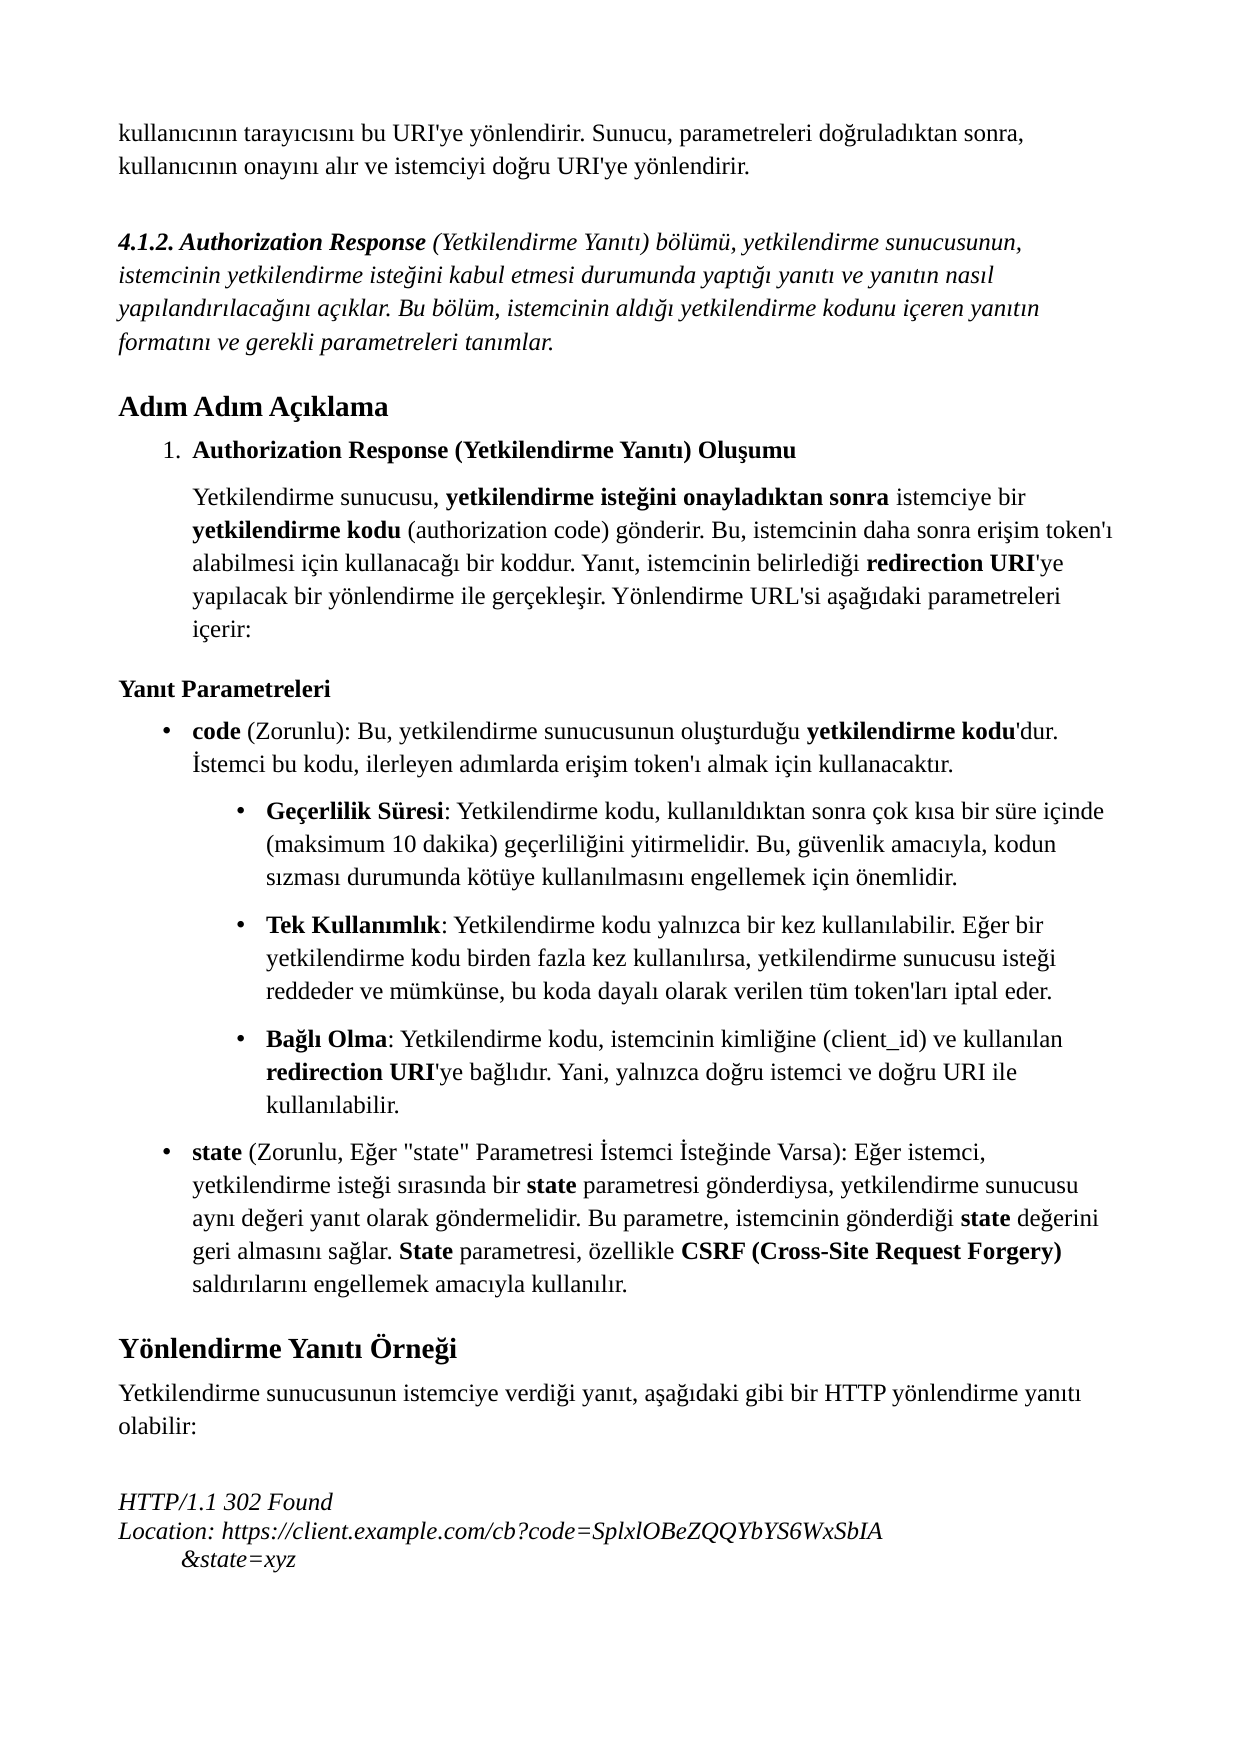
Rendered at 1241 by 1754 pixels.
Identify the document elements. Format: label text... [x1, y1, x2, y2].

text &state=xyz [118, 1544, 1122, 1573]
subtitle Adım Adım Açıklama [118, 389, 1122, 422]
list Yetkilendirme sunucusu, yetkilendirme isteğini onayladıktan sonra istemciye bir yetkilendirme kodu (authorization code) gönderir. Bu, istemcinin daha sonra erişim token'ı alabilmesi için kullanacağı bir koddur. Yanıt, istemcinin belirlediği redirection URI'ye yapılacak bir yönlendirme ile gerçekleşir. Yönlendirme URL'si aşağıdaki parametreleri içerir: [162, 482, 1122, 643]
subtitle Yönlendirme Yanıtı Örneği [118, 1332, 1122, 1365]
text Yetkilendirme sunucusunun istemciye verdiği yanıt, aşağıdaki gibi bir HTTP yönlendirme yanıtı olabilir: [118, 1378, 1122, 1439]
list Bağlı Olma: Yetkilendirme kodu, istemcinin kimliğine (client_id) ve kullanılan redirection URI'ye bağlıdır. Yani, yalnızca doğru istemci ve doğru URI ile kullanılabilir. [236, 1024, 1122, 1118]
text HTTP/1.1 302 Found [118, 1487, 1122, 1516]
list state (Zorunlu, Eğer "state" Parametresi İstemci İsteğinde Varsa): Eğer istemci, yetkilendirme isteği sırasında bir state parametresi gönderdiysa, yetkilendirme sunucusu aynı değeri yanıt olarak göndermelidir. Bu parametre, istemcinin gönderdiği state değerini geri almasını sağlar. State parametresi, özellikle CSRF (Cross-Site Request Forgery) saldırılarını engellemek amacıyla kullanılır. [162, 1137, 1122, 1298]
list code (Zorunlu): Bu, yetkilendirme sunucusunun oluşturduğu yetkilendirme kodu'dur. İstemci bu kodu, ilerleyen adımlarda erişim token'ı almak için kullanacaktır. [162, 716, 1122, 778]
text Location: https://client.example.com/cb?code=SplxlOBeZQQYbYS6WxSbIA [118, 1516, 1122, 1544]
text 4.1.2. Authorization Response (Yetkilendirme Yanıtı) bölümü, yetkilendirme sunucusunun, istemcinin yetkilendirme isteğini kabul etmesi durumunda yaptığı yanıtı ve yanıtın nasıl yapılandırılacağını açıklar. Bu bölüm, istemcinin aldığı yetkilendirme kodunu içeren yanıtın formatını ve gerekli parametreleri tanımlar. [118, 227, 1122, 355]
text kullanıcının tarayıcısını bu URI'ye yönlendirir. Sunucu, parametreleri doğruladıktan sonra, kullanıcının onayını alır ve istemciyi doğru URI'ye yönlendirir. [118, 118, 1122, 180]
list Tek Kullanımlık: Yetkilendirme kodu yalnızca bir kez kullanılabilir. Eğer bir yetkilendirme kodu birden fazla kez kullanılırsa, yetkilendirme sunucusu isteği reddeder ve mümkünse, bu koda dayalı olarak verilen tüm token'ları iptal eder. [236, 910, 1122, 1005]
list Geçerlilik Süresi: Yetkilendirme kodu, kullanıldıktan sonra çok kısa bir süre içinde (maksimum 10 dakika) geçerliliğini yitirmelidir. Bu, güvenlik amacıyla, kodun sızması durumunda kötüye kullanılmasını engellemek için önemlidir. [236, 796, 1122, 891]
subtitle Yanıt Parametreleri [118, 674, 1122, 703]
list Authorization Response (Yetkilendirme Yanıtı) Oluşumu [162, 435, 1122, 463]
